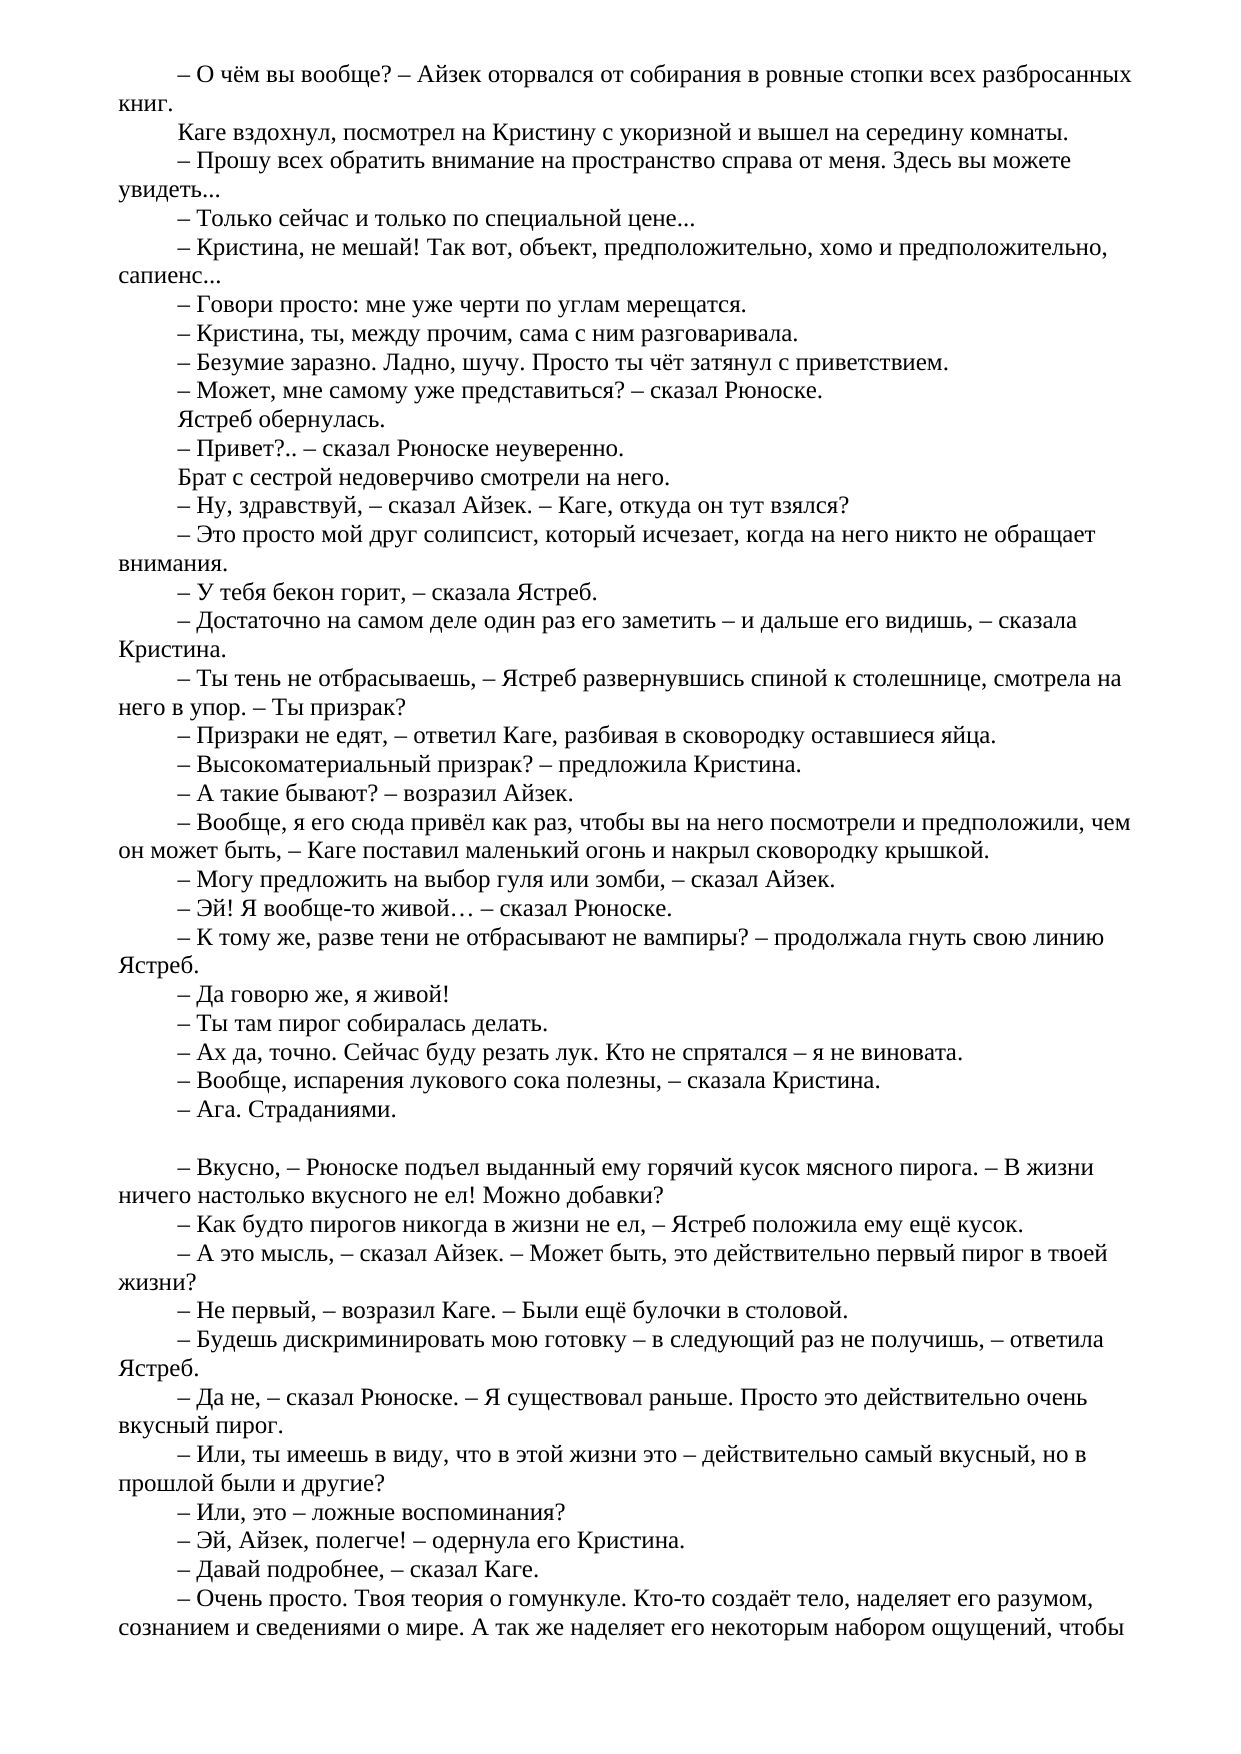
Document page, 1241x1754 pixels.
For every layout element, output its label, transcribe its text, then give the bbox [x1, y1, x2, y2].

text Ястреб обернулась. [118, 404, 1152, 433]
text – Кристина, не мешай! Так вот, объект, предположительно, хомо и предположительно, сапиенс... [118, 232, 1152, 289]
text – Достаточно на самом деле один раз его заметить – и дальше его видишь, – сказала Кристина. [118, 605, 1152, 663]
text – Очень просто. Твоя теория о гомункуле. Кто-то создаёт тело, наделяет его разумом, сознанием и сведениями о мире. А так же наделяет его некоторым набором ощущений, чтобы [118, 1583, 1152, 1640]
text – Ты там пирог собиралась делать. [118, 1008, 1152, 1037]
text – Или, ты имеешь в виду, что в этой жизни это – действительно самый вкусный, но в прошлой были и другие? [118, 1439, 1152, 1497]
text – Не первый, – возразил Каге. – Были ещё булочки в столовой. [118, 1295, 1152, 1324]
text – А это мысль, – сказал Айзек. – Может быть, это действительно первый пирог в твоей жизни? [118, 1238, 1152, 1295]
text – Только сейчас и только по специальной цене... [118, 203, 1152, 232]
text – Как будто пирогов никогда в жизни не ел, – Ястреб положила ему ещё кусок. [118, 1209, 1152, 1238]
text – Кристина, ты, между прочим, сама с ним разговаривала. [118, 318, 1152, 347]
text – Да не, – сказал Рюноске. – Я существовал раньше. Просто это действительно очень вкусный пирог. [118, 1382, 1152, 1439]
text – Вкусно, – Рюноске подъел выданный ему горячий кусок мясного пирога. – В жизни ничего настолько вкусного не ел! Можно добавки? [118, 1152, 1152, 1209]
text – Высокоматериальный призрак? – предложила Кристина. [118, 749, 1152, 778]
text – У тебя бекон горит, – сказала Ястреб. [118, 577, 1152, 605]
text – Могу предложить на выбор гуля или зомби, – сказал Айзек. [118, 864, 1152, 893]
text – А такие бывают? – возразил Айзек. [118, 778, 1152, 807]
text – Ты тень не отбрасываешь, – Ястреб развернувшись спиной к столешнице, смотрела на него в упор. – Ты призрак? [118, 663, 1152, 720]
text – Прошу всех обратить внимание на пространство справа от меня. Здесь вы можете увидеть... [118, 145, 1152, 203]
text – Это просто мой друг солипсист, который исчезает, когда на него никто не обращает внимания. [118, 519, 1152, 577]
text – Да говорю же, я живой! [118, 979, 1152, 1008]
text – Призраки не едят, – ответил Каге, разбивая в сковородку оставшиеся яйца. [118, 720, 1152, 749]
text – Вообще, испарения лукового сока полезны, – сказала Кристина. [118, 1065, 1152, 1094]
text Брат с сестрой недоверчиво смотрели на него. [118, 462, 1152, 490]
text – Ну, здравствуй, – сказал Айзек. – Каге, откуда он тут взялся? [118, 490, 1152, 519]
text – Вообще, я его сюда привёл как раз, чтобы вы на него посмотрели и предположили, чем он может быть, – Каге поставил маленький огонь и накрыл сковородку крышкой. [118, 807, 1152, 864]
text – Ах да, точно. Сейчас буду резать лук. Кто не спрятался – я не виновата. [118, 1037, 1152, 1065]
text – Эй, Айзек, полегче! – одернула его Кристина. [118, 1525, 1152, 1554]
text Каге вздохнул, посмотрел на Кристину с укоризной и вышел на середину комнаты. [118, 117, 1152, 145]
text – Будешь дискриминировать мою готовку – в следующий раз не получишь, – ответила Ястреб. [118, 1324, 1152, 1382]
text – Может, мне самому уже представиться? – сказал Рюноске. [118, 375, 1152, 404]
text – О чём вы вообще? – Айзек оторвался от собирания в ровные стопки всех разбросанных книг. [118, 59, 1152, 117]
text – Давай подробнее, – сказал Каге. [118, 1554, 1152, 1583]
text – Или, это – ложные воспоминания? [118, 1497, 1152, 1525]
text – Ага. Страданиями. [118, 1094, 1152, 1123]
text – К тому же, разве тени не отбрасывают не вампиры? – продолжала гнуть свою линию Ястреб. [118, 922, 1152, 979]
text – Привет?.. – сказал Рюноске неуверенно. [118, 433, 1152, 462]
text – Говори просто: мне уже черти по углам мерещатся. [118, 289, 1152, 318]
text – Безумие заразно. Ладно, шучу. Просто ты чёт затянул с приветствием. [118, 347, 1152, 375]
text – Эй! Я вообще-то живой… – сказал Рюноске. [118, 893, 1152, 922]
